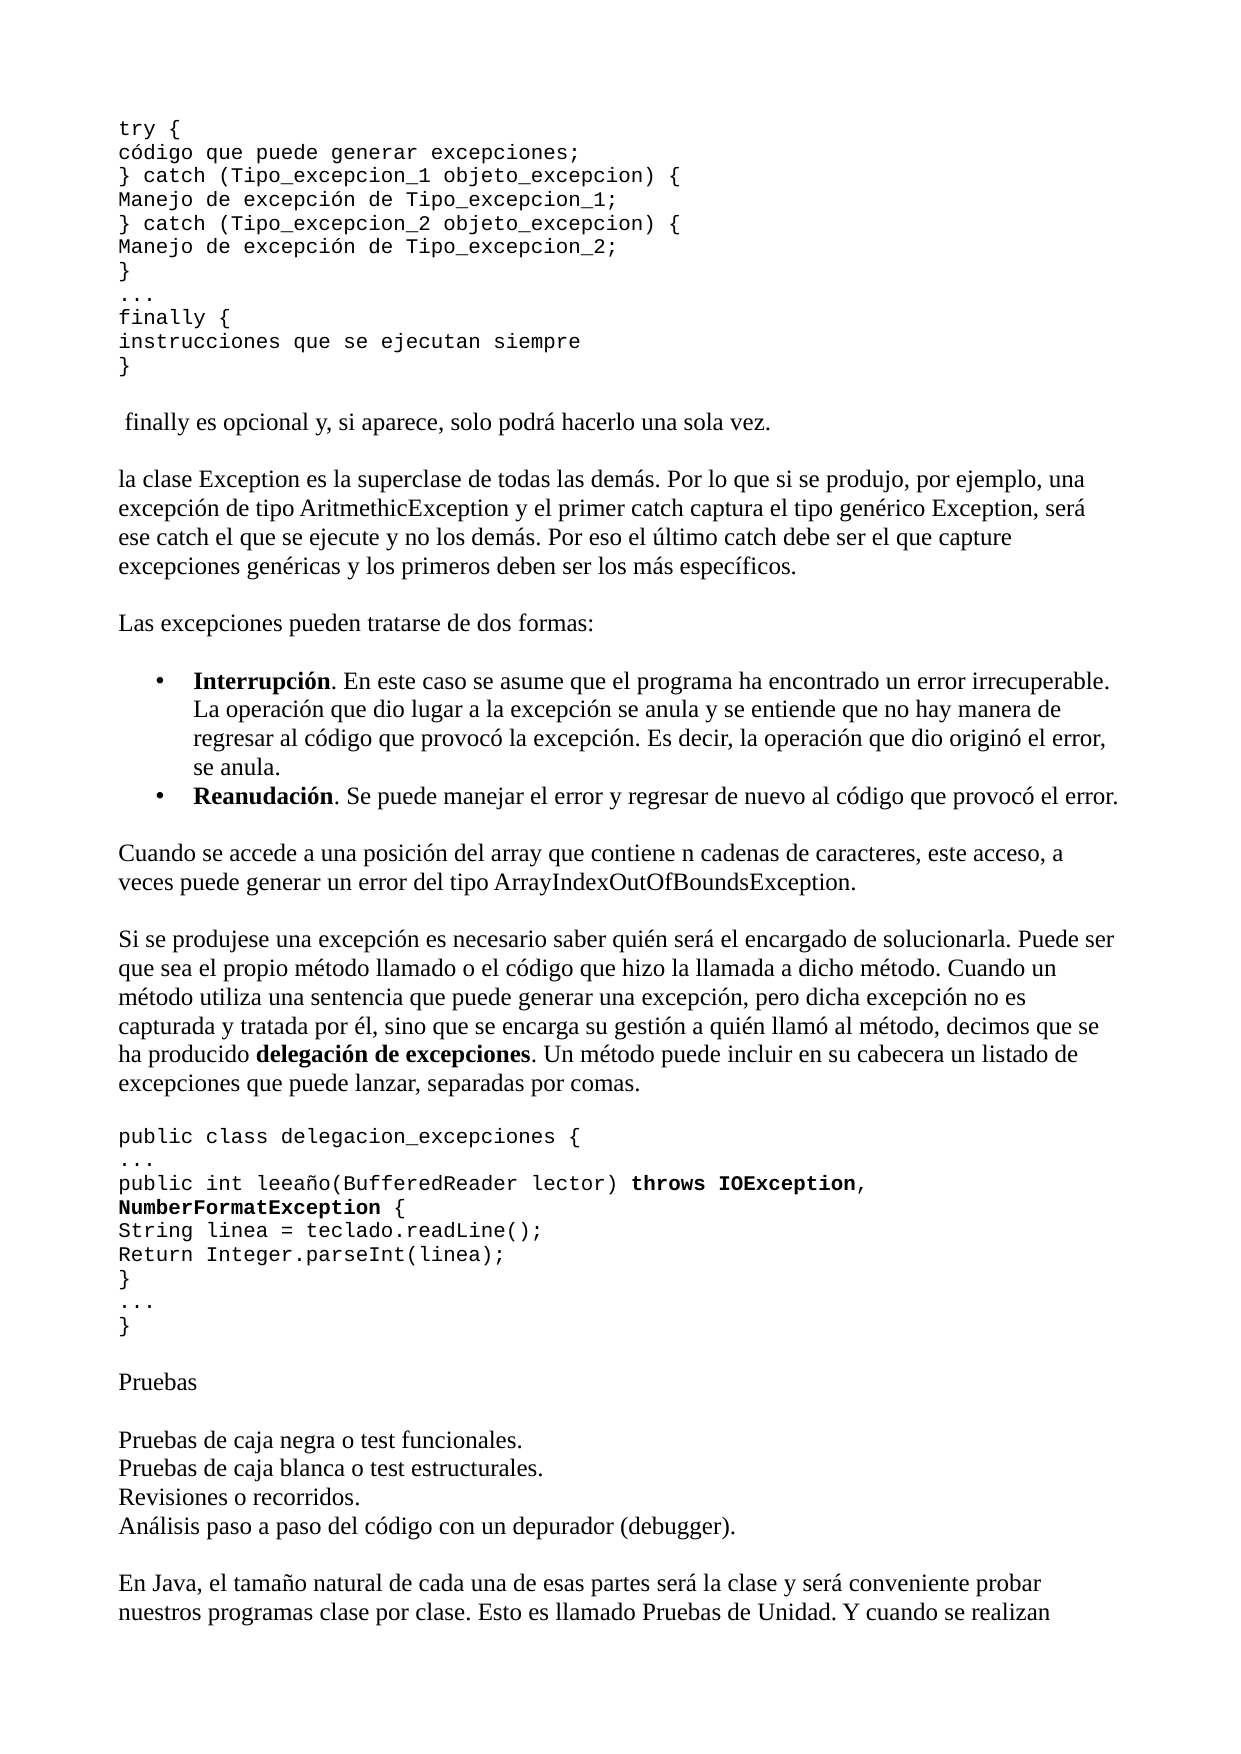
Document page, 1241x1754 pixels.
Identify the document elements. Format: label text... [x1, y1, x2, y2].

text ... [118, 1291, 1122, 1315]
text método utiliza una sentencia que puede generar una excepción, pero dicha excepción no es [118, 982, 1122, 1011]
text Pruebas de caja negra o test funcionales. [118, 1425, 1122, 1453]
text String linea = teclado.readLine(); [118, 1220, 1122, 1244]
text } [118, 1268, 1122, 1291]
text la clase Exception es la superclase de todas las demás. Por lo que si se produjo, por ejemplo, una excepción de tipo AritmethicException y el primer catch captura el tipo genérico Exception, será ese catch el que se ejecute y no los demás. Por eso el último catch debe ser el que capture excepciones genéricas y los primeros deben ser los más específicos. [118, 464, 1122, 579]
text Cuando se accede a una posición del array que contiene n cadenas de caracteres, este acceso, a veces puede generar un error del tipo ArrayIndexOutOfBoundsException. [118, 838, 1122, 896]
text Return Integer.parseInt(linea); [118, 1244, 1122, 1268]
text } catch (Tipo_excepcion_1 objeto_excepcion) { [118, 165, 1122, 189]
text Pruebas [118, 1367, 1122, 1396]
text Análisis paso a paso del código con un depurador (debugger). [118, 1511, 1122, 1540]
text } [118, 354, 1122, 378]
text código que puede generar excepciones; [118, 142, 1122, 165]
text En Java, el tamaño natural de cada una de esas partes será la clase y será conveniente probar nuestros programas clase por clase. Esto es llamado Pruebas de Unidad. Y cuando se realizan [118, 1568, 1122, 1626]
text finally es opcional y, si aparece, solo podrá hacerlo una sola vez. [118, 407, 1122, 436]
text try { [118, 118, 1122, 142]
list Interrupción. En este caso se asume que el programa ha encontrado un error irrecuperable. La operación que dio lugar a la excepción se anula y se entiende que no hay manera de regresar al código que provocó la excepción. Es decir, la operación que dio originó el error, se anula. [156, 666, 1122, 781]
text public int leeaño(BufferedReader lector) throws IOException, NumberFormatException { [118, 1173, 1122, 1220]
text } [118, 1315, 1122, 1338]
text finally { [118, 307, 1122, 331]
text Manejo de excepción de Tipo_excepcion_1; [118, 189, 1122, 213]
text ha producido delegación de excepciones. Un método puede incluir en su cabecera un listado de excepciones que puede lanzar, separadas por comas. [118, 1039, 1122, 1097]
text public class delegacion_excepciones { [118, 1126, 1122, 1149]
list Reanudación. Se puede manejar el error y regresar de nuevo al código que provocó el error. [156, 781, 1122, 809]
text Manejo de excepción de Tipo_excepcion_2; [118, 236, 1122, 260]
text Pruebas de caja blanca o test estructurales. [118, 1453, 1122, 1482]
text instrucciones que se ejecutan siempre [118, 331, 1122, 354]
text } catch (Tipo_excepcion_2 objeto_excepcion) { [118, 213, 1122, 236]
text Si se produjese una excepción es necesario saber quién será el encargado de solucionarla. Puede ser que sea el propio método llamado o el código que hizo la llamada a dicho método. Cuando un [118, 924, 1122, 982]
text Revisiones o recorridos. [118, 1482, 1122, 1511]
text } [118, 260, 1122, 284]
text ... [118, 284, 1122, 307]
text Las excepciones pueden tratarse de dos formas: [118, 608, 1122, 637]
text capturada y tratada por él, sino que se encarga su gestión a quién llamó al método, decimos que se [118, 1011, 1122, 1039]
text ... [118, 1149, 1122, 1173]
